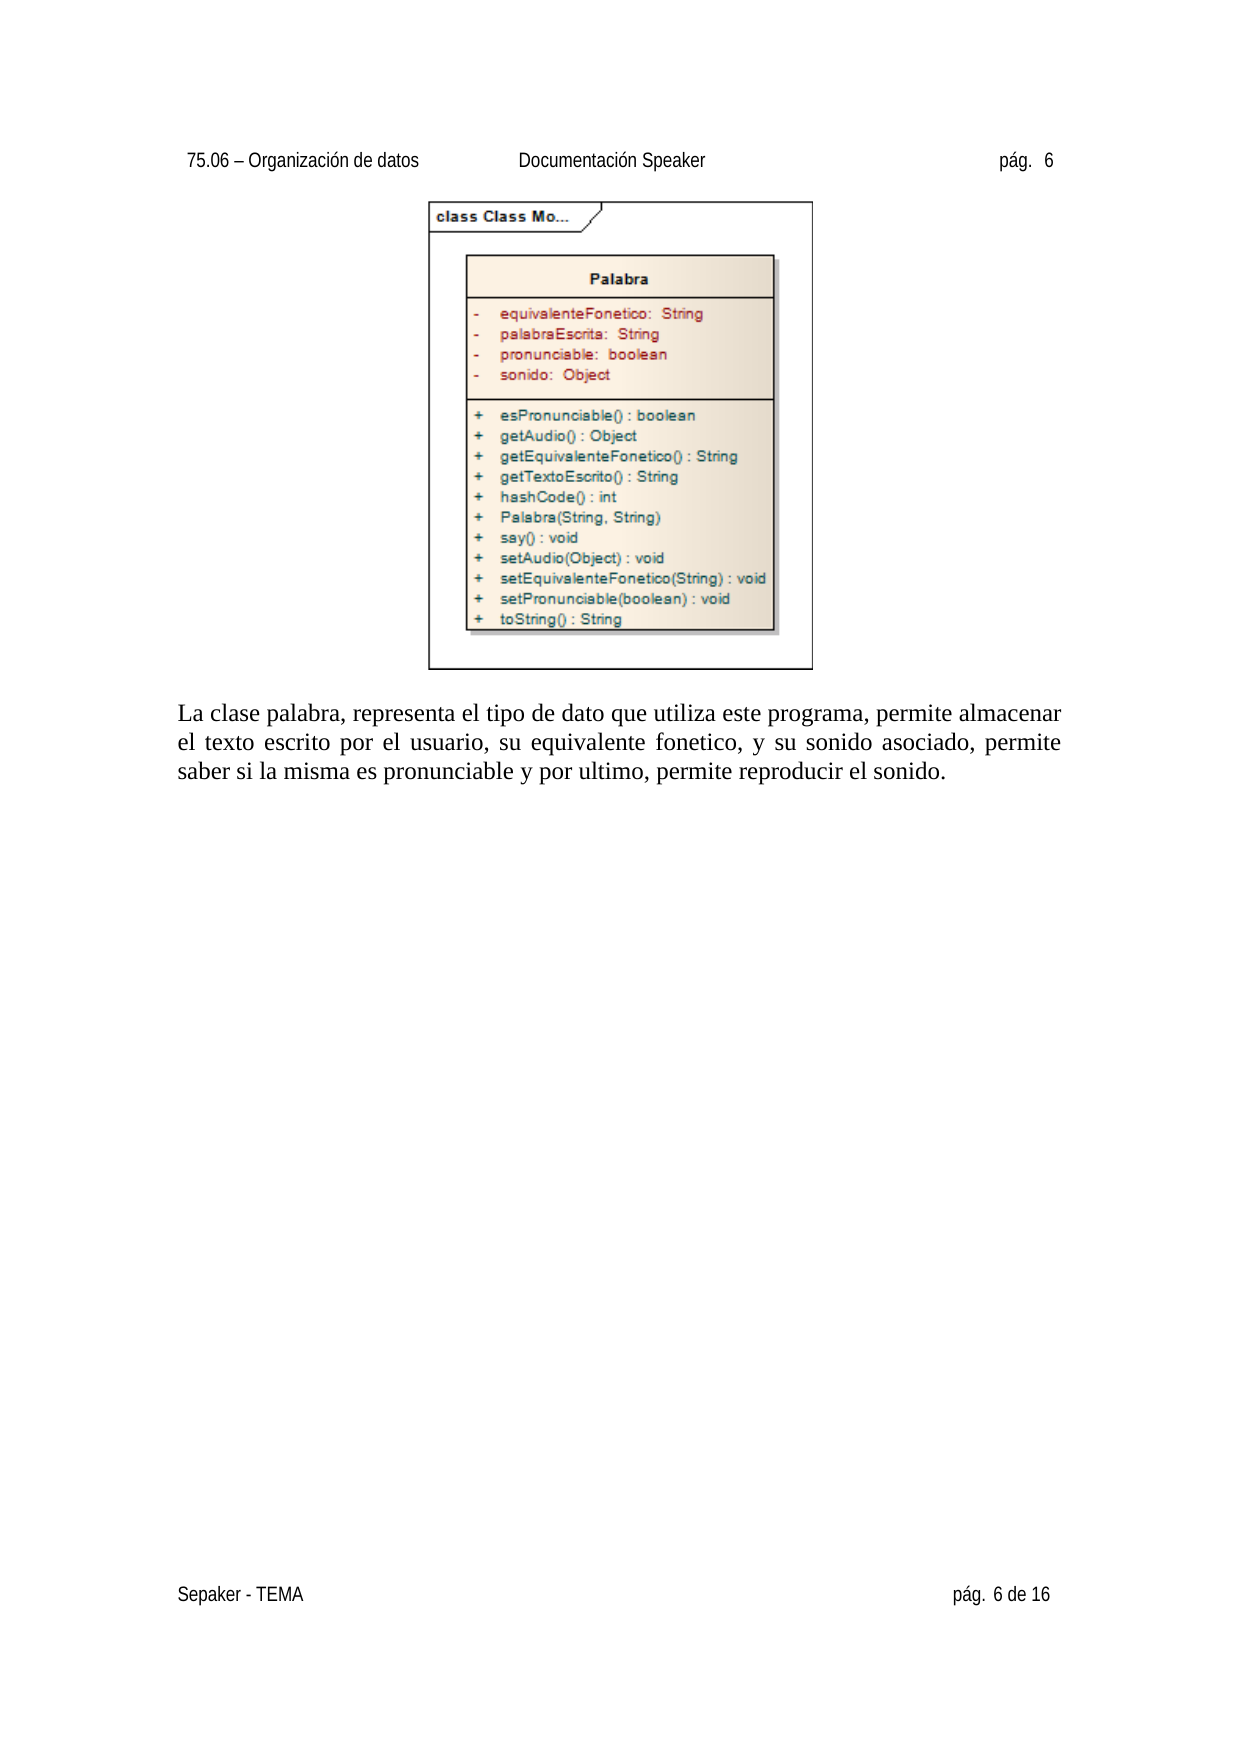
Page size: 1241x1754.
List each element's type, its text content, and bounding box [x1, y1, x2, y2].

text La clase palabra, representa el tipo de dato que utiliza este programa, permite almacenar el texto escrito por el usuario, su equivalente fonetico, y su sonido asociado, permite saber si la misma es pronunciable y por ultimo, permite reproducir el sonido. [177, 698, 1063, 785]
picture [427, 201, 813, 670]
